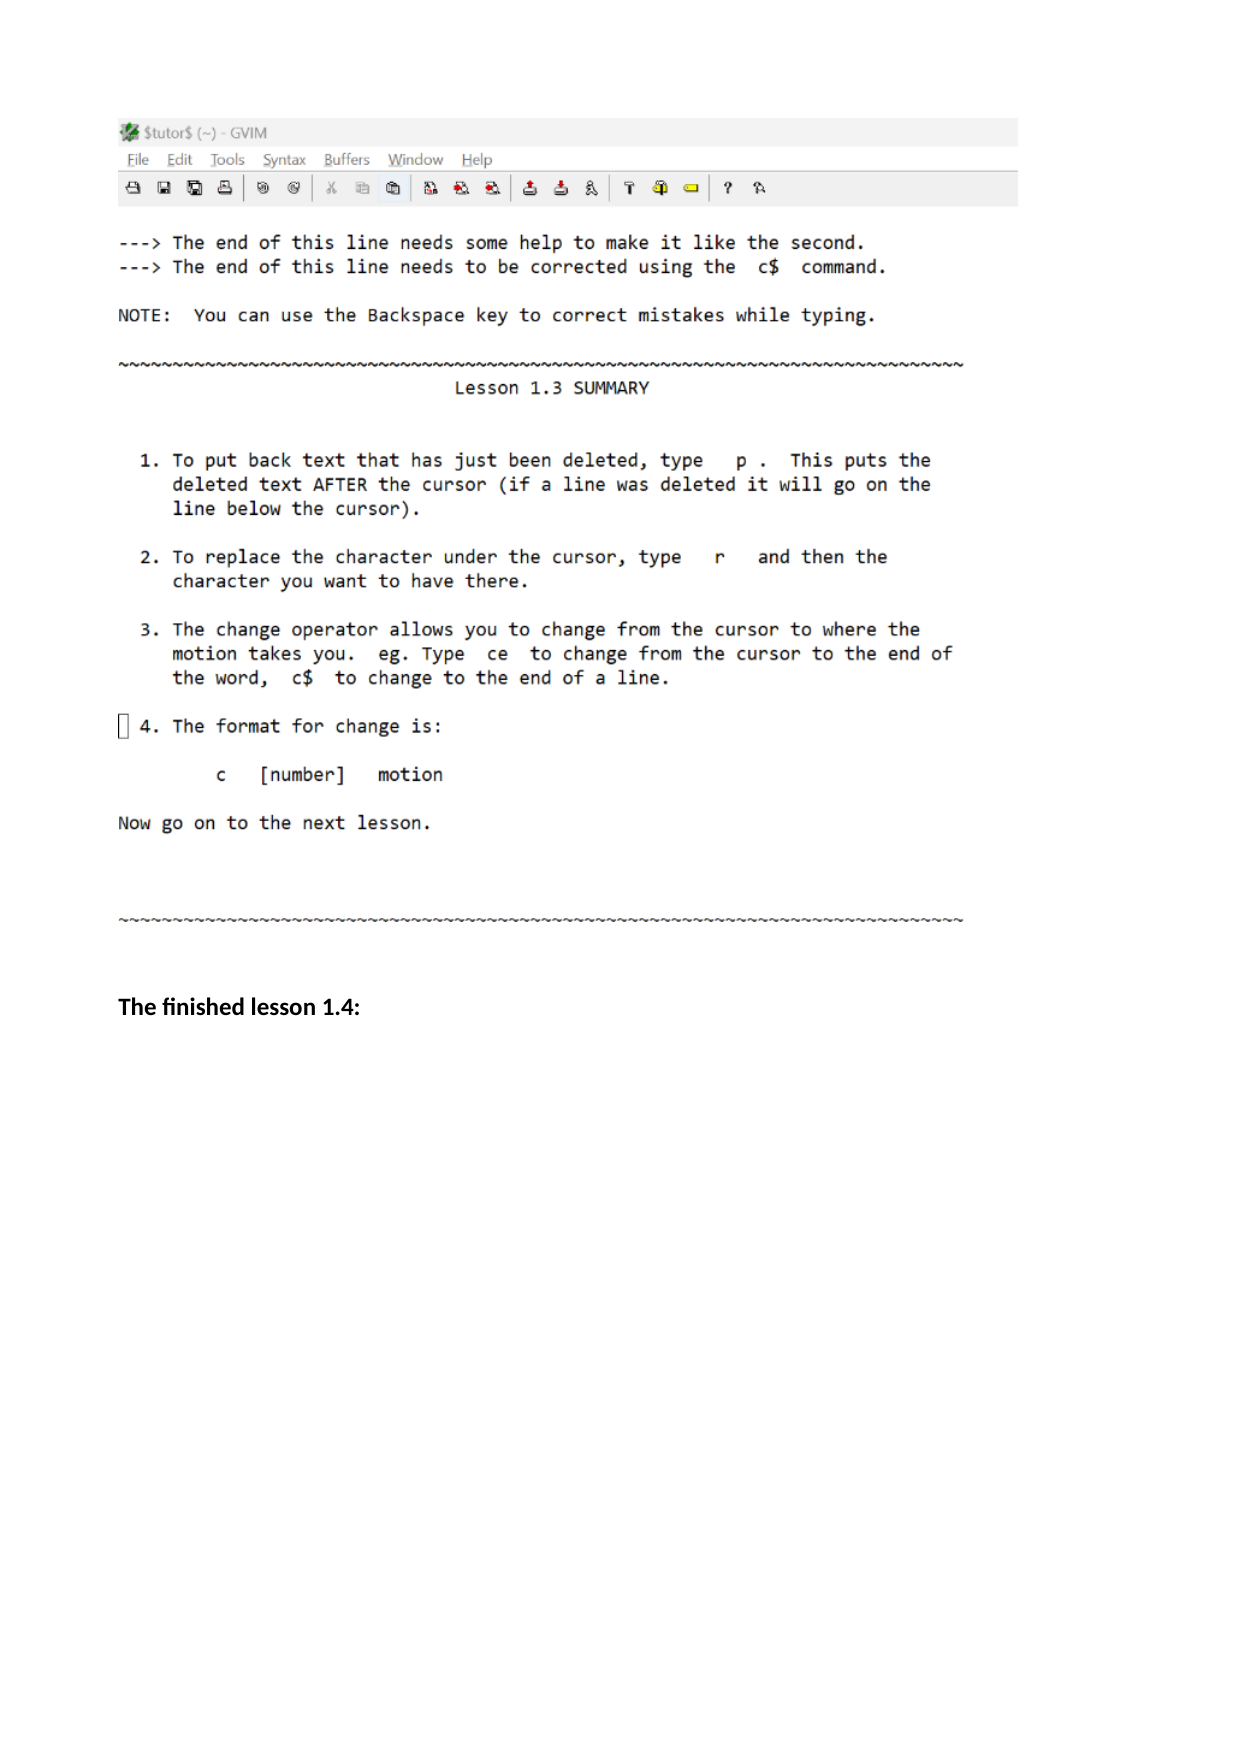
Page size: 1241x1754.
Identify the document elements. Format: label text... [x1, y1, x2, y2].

text The finished lesson 1.4: [118, 991, 1122, 1021]
